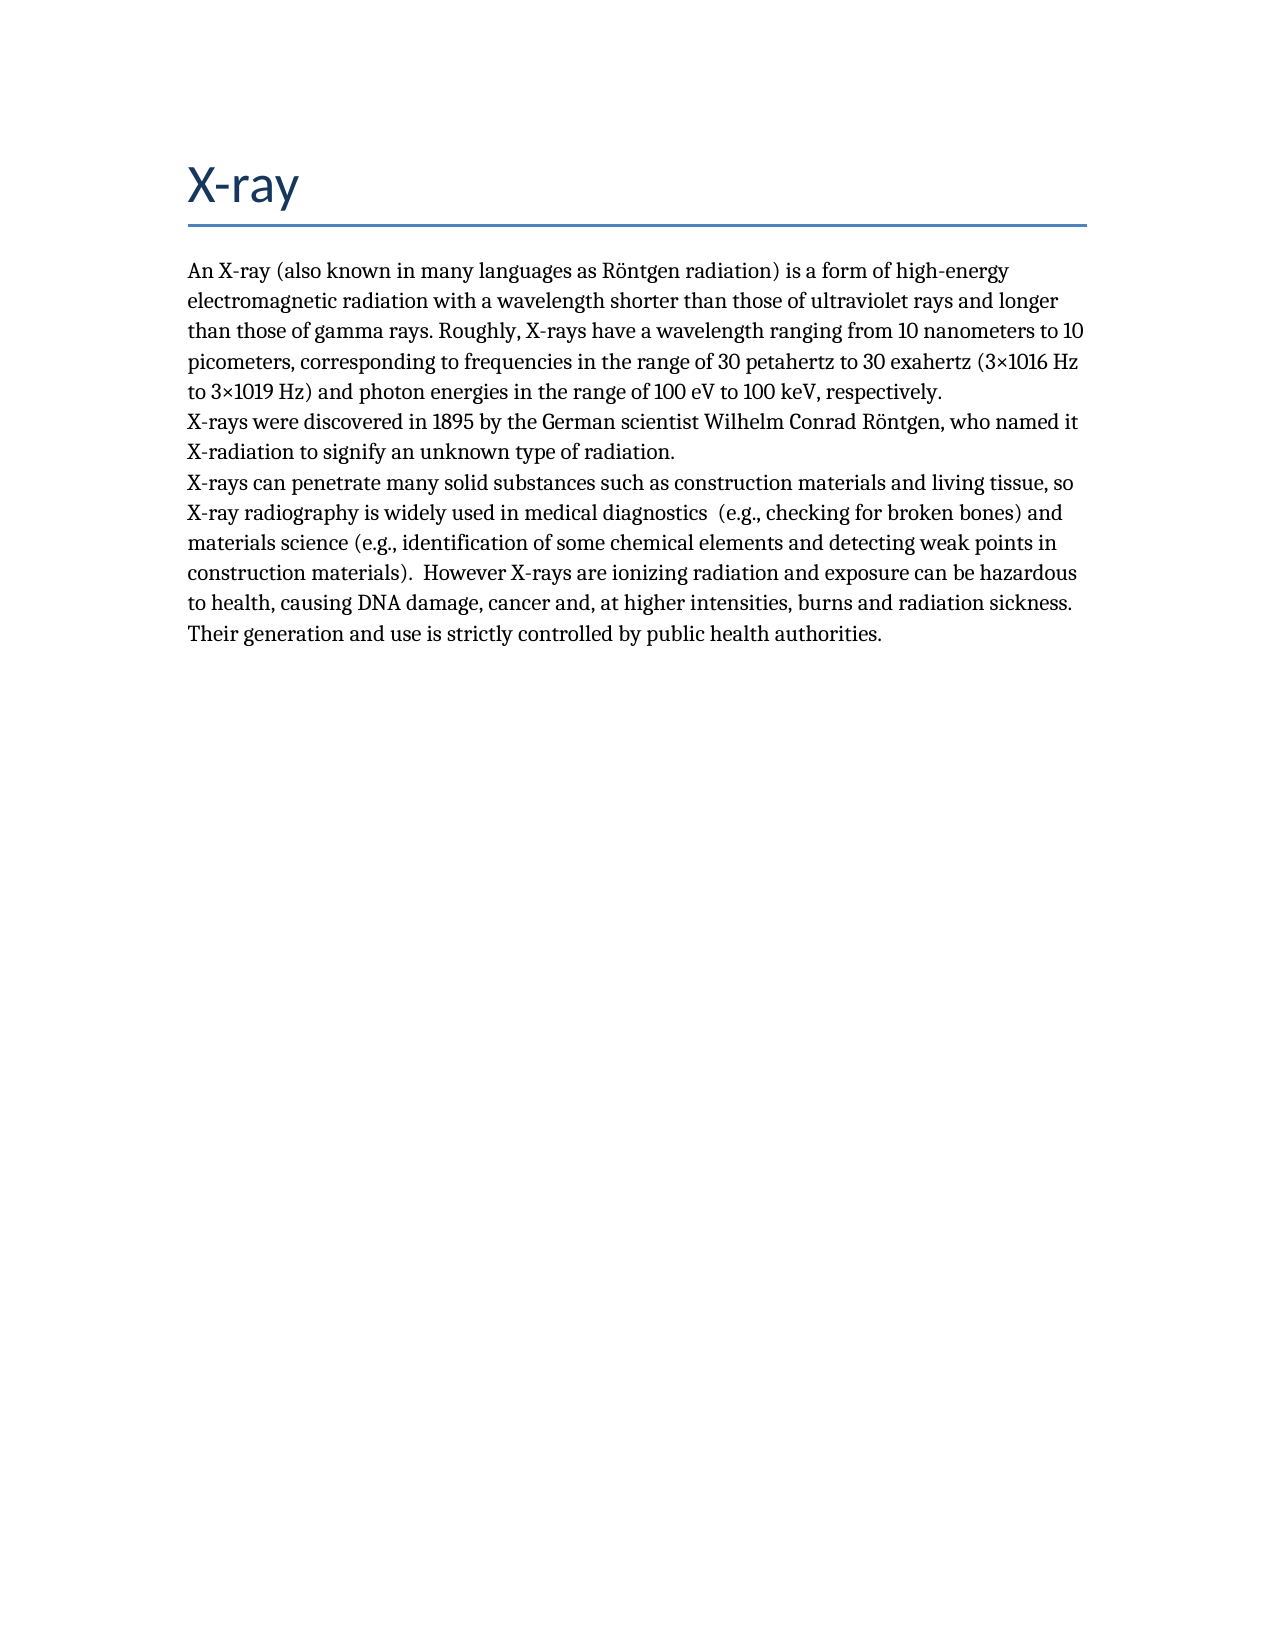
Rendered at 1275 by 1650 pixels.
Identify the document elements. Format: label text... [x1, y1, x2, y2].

title X-ray [187, 150, 1087, 227]
text An X-ray (also known in many languages as Röntgen radiation) is a form of high-energy electromagnetic radiation with a wavelength shorter than those of ultraviolet rays and longer than those of gamma rays. Roughly, X-rays have a wavelength ranging from 10 nanometers to 10 picometers, corresponding to frequencies in the range of 30 petahertz to 30 exahertz (3×1016 Hz to 3×1019 Hz) and photon energies in the range of 100 eV to 100 keV, respectively. X-rays were discovered in 1895 by the German scientist Wilhelm Conrad Röntgen, who named it X-radiation to signify an unknown type of radiation. X-rays can penetrate many solid substances such as construction materials and living tissue, so X-ray radiography is widely used in medical diagnostics (e.g., checking for broken bones) and materials science (e.g., identification of some chemical elements and detecting weak points in construction materials). However X-rays are ionizing radiation and exposure can be hazardous to health, causing DNA damage, cancer and, at higher intensities, burns and radiation sickness. Their generation and use is strictly controlled by public health authorities. [187, 258, 1087, 647]
